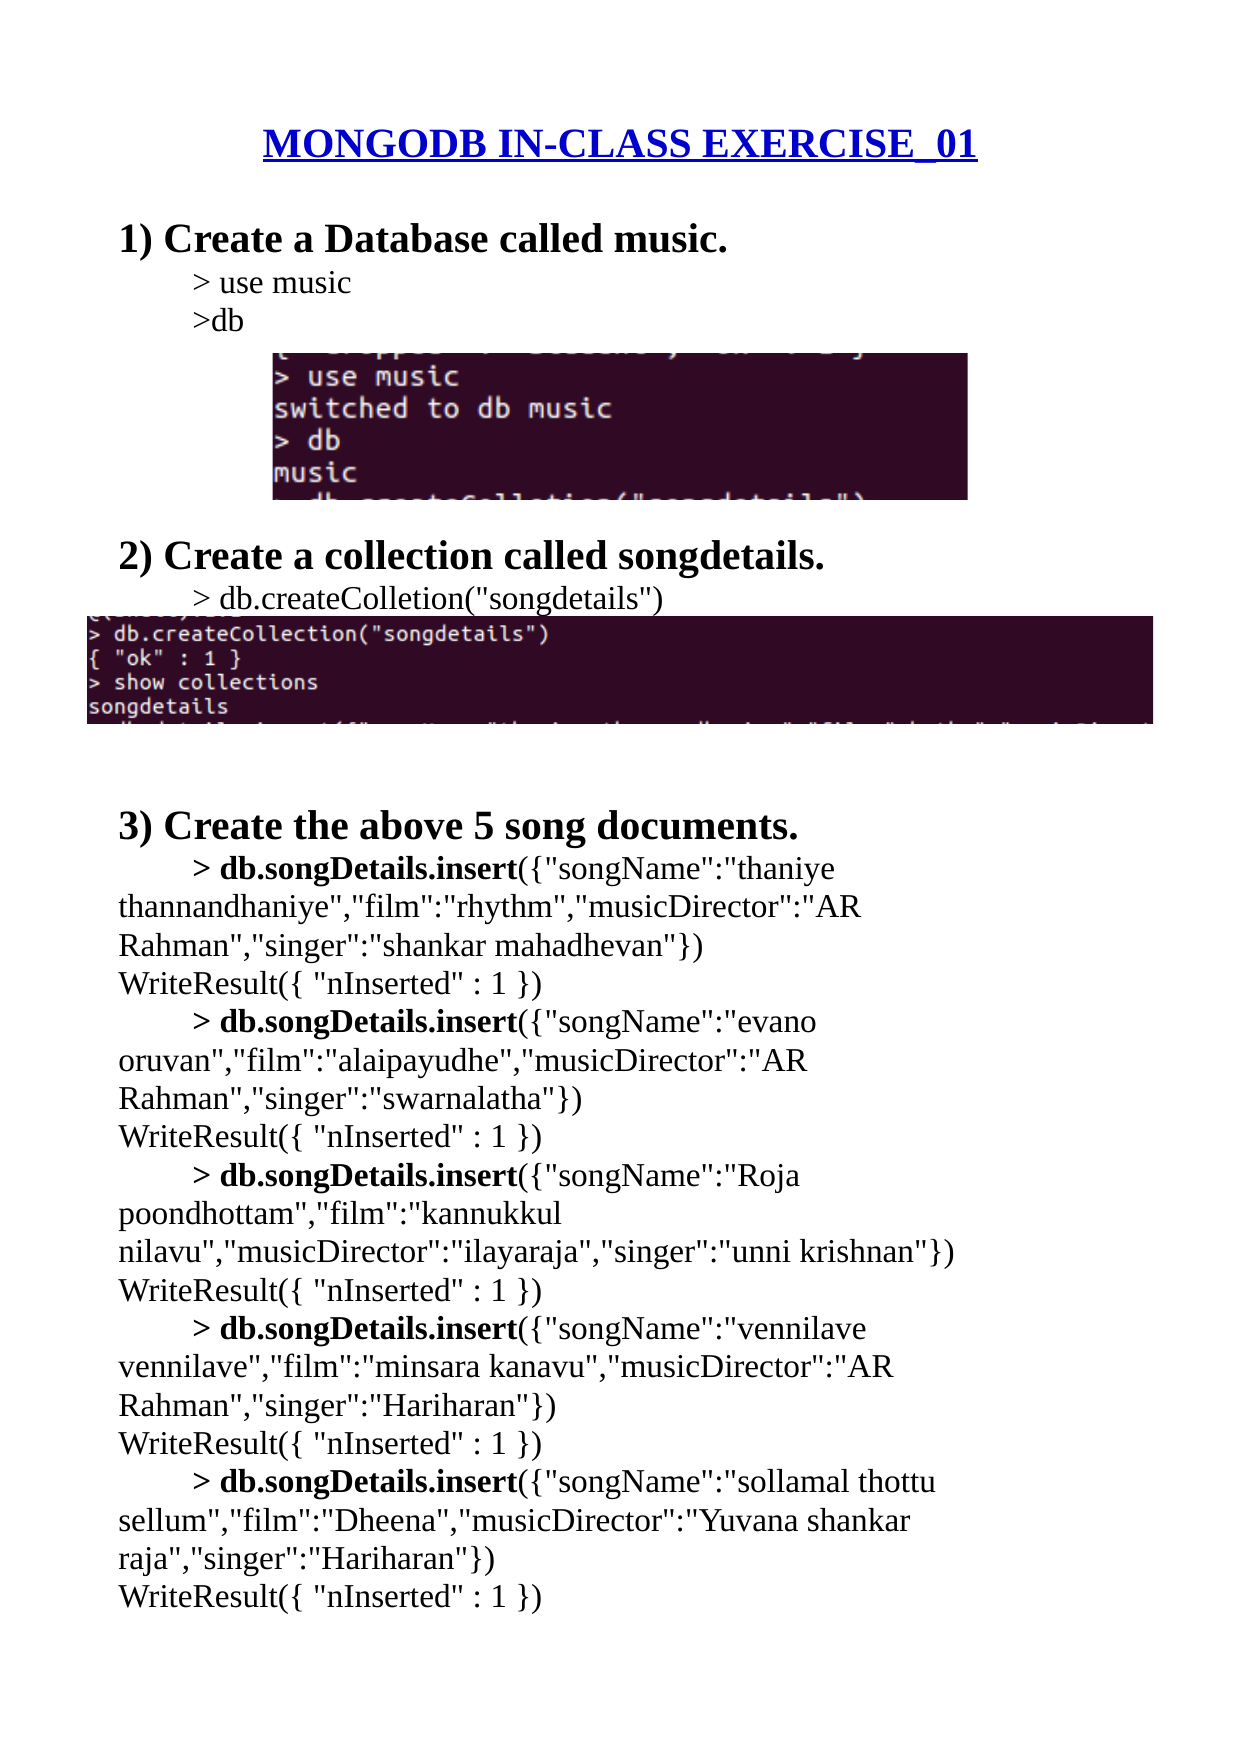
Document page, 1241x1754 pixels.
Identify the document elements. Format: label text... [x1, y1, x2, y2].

text WriteResult({ "nInserted" : 1 }) [118, 1423, 1122, 1462]
text > db.createColletion("songdetails") [118, 578, 1122, 616]
text WriteResult({ "nInserted" : 1 }) [118, 1577, 1122, 1615]
text WriteResult({ "nInserted" : 1 }) [118, 963, 1122, 1002]
text > db.songDetails.insert({"songName":"Roja poondhottam","film":"kannukkul nilavu","musicDirector":"ilayaraja","singer":"unni krishnan"}) [118, 1155, 1122, 1270]
text 2) Create a collection called songdetails. [118, 530, 1122, 578]
text > db.songDetails.insert({"songName":"vennilave vennilave","film":"minsara kanavu","musicDirector":"AR Rahman","singer":"Hariharan"}) [118, 1308, 1122, 1423]
text >db [118, 300, 1122, 338]
text 3) Create the above 5 song documents. [118, 800, 1122, 848]
text WriteResult({ "nInserted" : 1 }) [118, 1117, 1122, 1155]
text 1) Create a Database called music. [118, 214, 1122, 262]
text > use music [118, 262, 1122, 300]
text WriteResult({ "nInserted" : 1 }) [118, 1270, 1122, 1308]
text > db.songDetails.insert({"songName":"evano oruvan","film":"alaipayudhe","musicDirector":"AR Rahman","singer":"swarnalatha"}) [118, 1002, 1122, 1117]
text MONGODB IN-CLASS EXERCISE_01 [118, 118, 1122, 166]
text > db.songDetails.insert({"songName":"sollamal thottu sellum","film":"Dheena","musicDirector":"Yuvana shankar raja","singer":"Hariharan"}) [118, 1462, 1122, 1577]
text > db.songDetails.insert({"songName":"thaniye thannandhaniye","film":"rhythm","musicDirector":"AR Rahman","singer":"shankar mahadhevan"}) [118, 848, 1122, 963]
